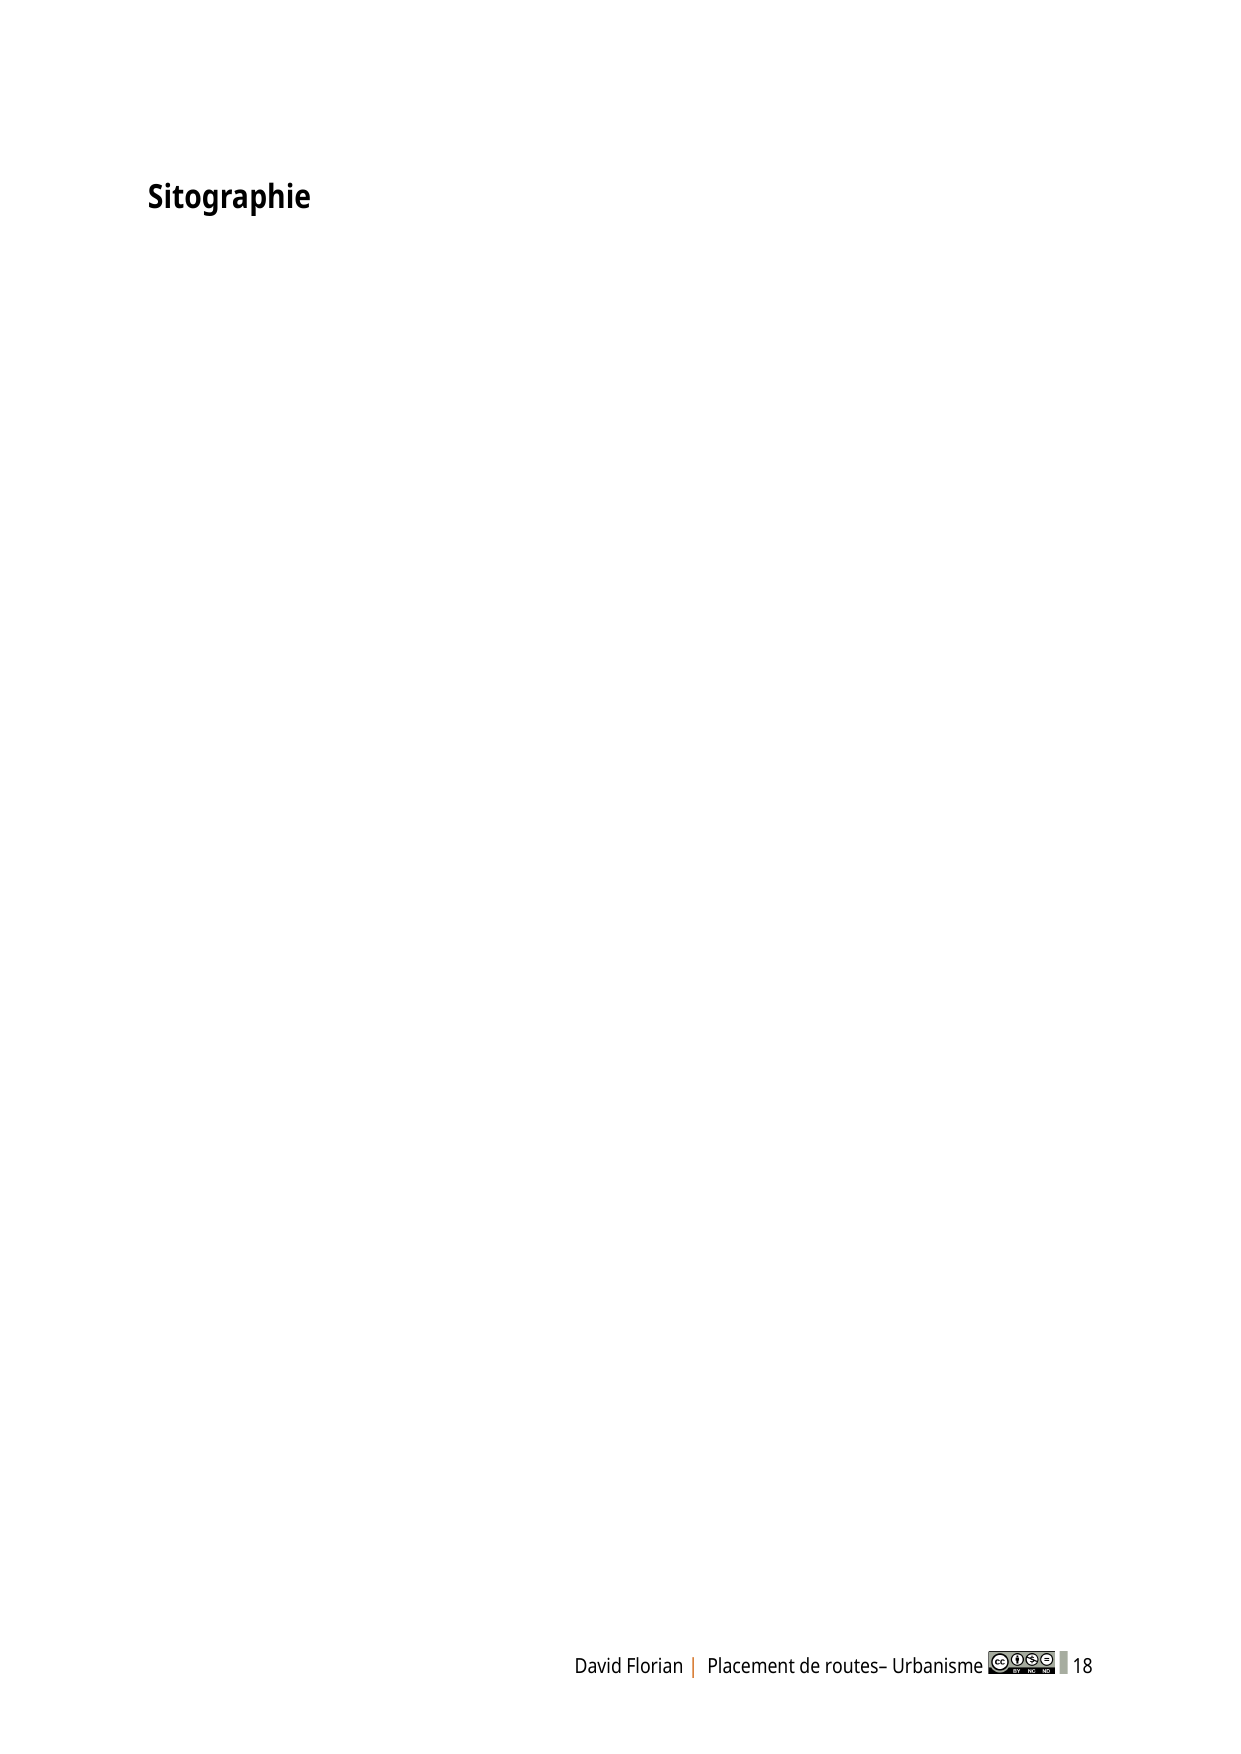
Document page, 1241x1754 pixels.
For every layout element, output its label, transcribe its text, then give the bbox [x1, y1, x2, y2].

subtitle Sitographie [148, 173, 1092, 218]
picture [988, 1651, 1055, 1674]
picture [1059, 1651, 1068, 1674]
